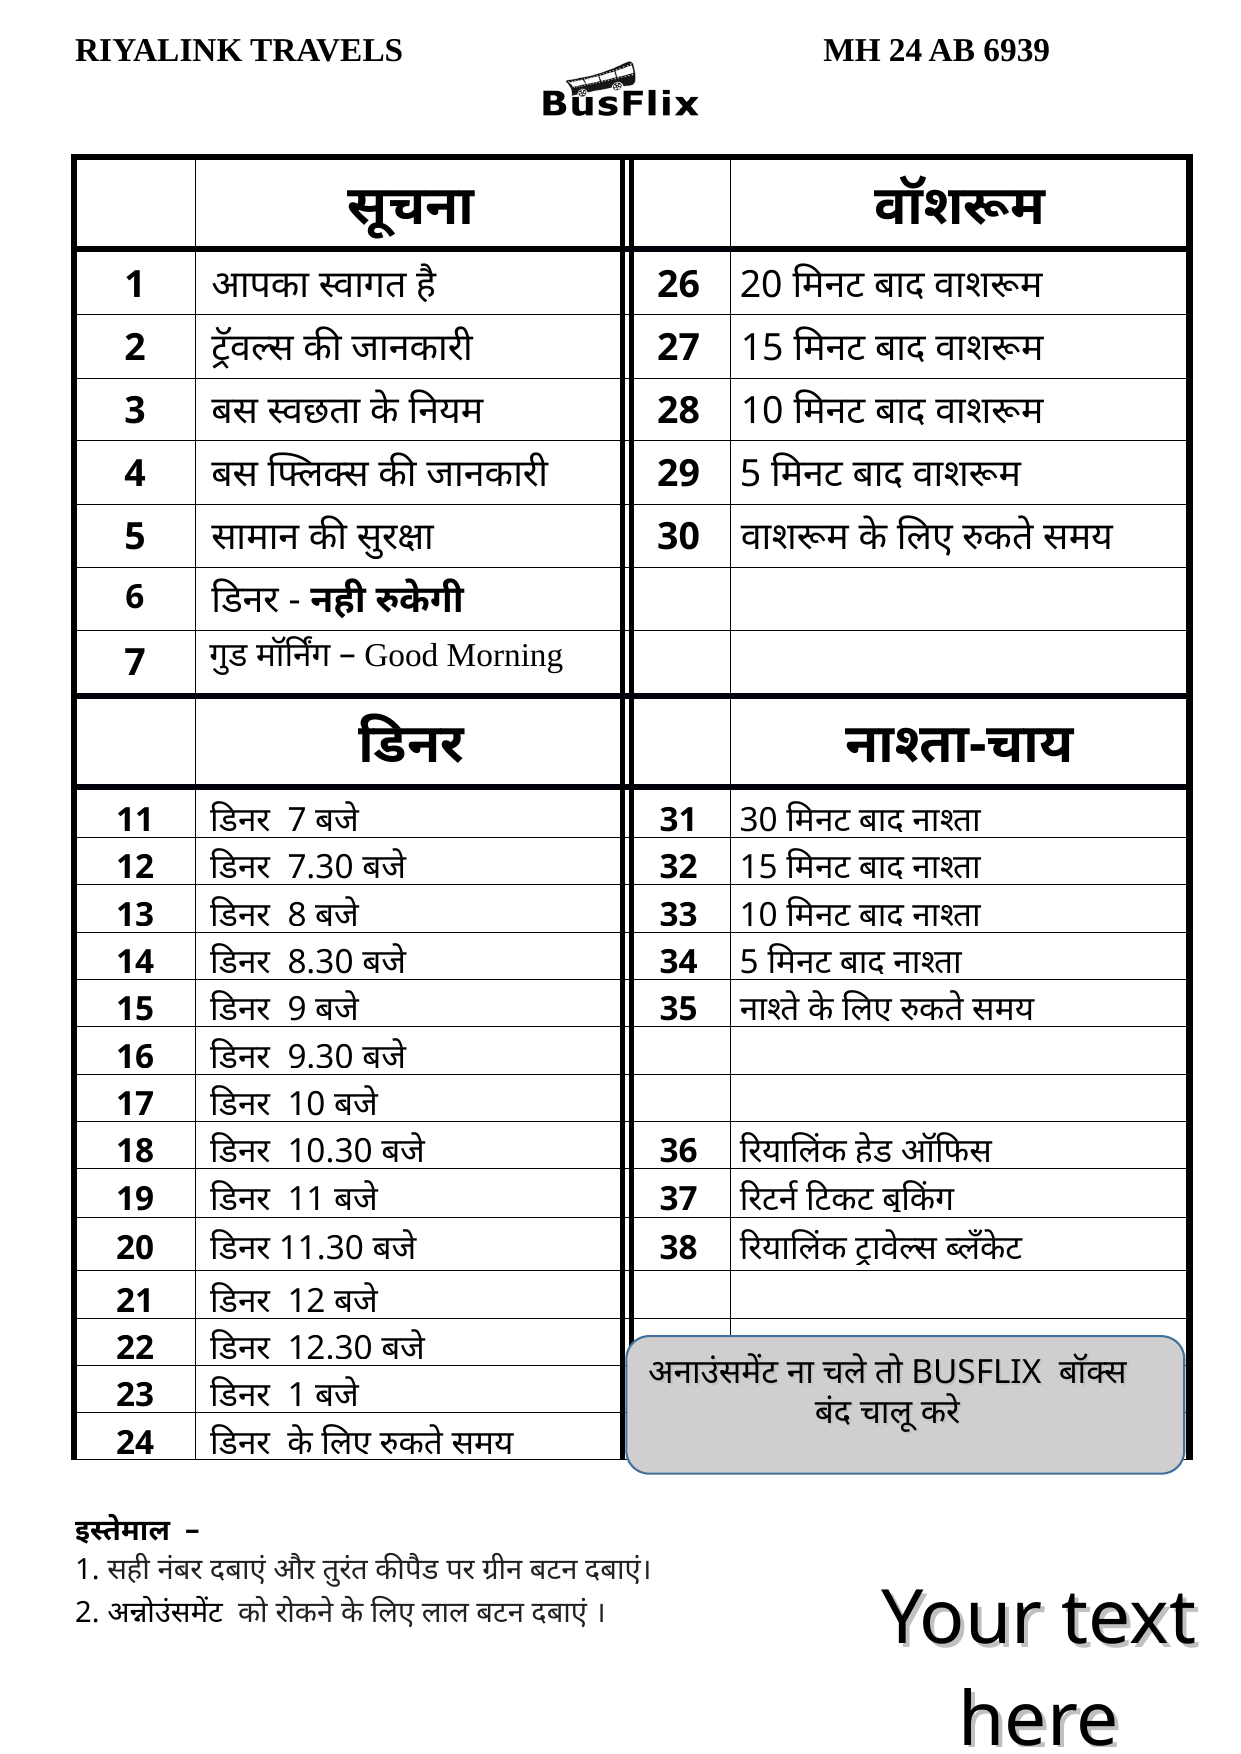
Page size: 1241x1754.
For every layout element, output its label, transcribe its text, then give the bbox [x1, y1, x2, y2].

table_cell डिनर - नही रुकेगी [196, 568, 620, 629]
table_cell 12 [77, 838, 195, 884]
table_cell नाश्ता-चाय [731, 699, 1186, 784]
table_cell 20 मिनट बाद वाशरूम [731, 252, 1186, 314]
table_cell 33 [634, 885, 730, 932]
table_cell डिनर 7.30 बजे [196, 838, 620, 884]
table_cell 16 [77, 1027, 195, 1073]
table_cell डिनर [196, 699, 620, 784]
table_cell 10 मिनट बाद वाशरूम [731, 379, 1186, 440]
table_cell डिनर 12 बजे [196, 1271, 620, 1317]
table_cell 13 [77, 885, 195, 932]
table_cell [77, 699, 195, 784]
table_cell 37 [634, 1169, 730, 1217]
table_cell [731, 1027, 1186, 1073]
text 1. सही नंबर दबाएं और तुरंत कीपैड पर ग्रीन बटन दबाएं। [75, 1548, 1165, 1592]
table_cell 14 [77, 933, 195, 979]
table_cell डिनर 10 बजे [196, 1075, 620, 1121]
table_cell 30 [634, 505, 730, 566]
table_cell [731, 568, 1186, 629]
table_cell गुड मॉर्निंग – Good Morning [196, 631, 620, 692]
table_cell रिटर्न टिकट बुकिंग [837, 1556, 1240, 1754]
table_cell 31 [634, 790, 730, 837]
table_cell डिनर 9.30 बजे [196, 1027, 620, 1073]
table_cell 2 [77, 315, 195, 377]
table_cell 34 [634, 933, 730, 979]
table_cell ट्रॅवल्स की जानकारी [196, 315, 620, 377]
table_cell 35 [634, 980, 730, 1026]
table_cell 23 [77, 1366, 195, 1412]
table_cell बस फ्लिक्स की जानकारी [196, 441, 620, 503]
table_cell 6 [77, 568, 195, 629]
table_cell 22 [77, 1319, 195, 1365]
table_cell 15 [77, 980, 195, 1026]
table_cell 11 [77, 790, 195, 837]
table_cell 17 [77, 1075, 195, 1121]
table_cell 19 [77, 1169, 195, 1217]
table_cell 7 [77, 631, 195, 692]
table_header [77, 160, 195, 246]
table_cell [634, 699, 730, 784]
table_cell डिनर 11 बजे [196, 1169, 620, 1217]
table_cell [731, 1075, 1186, 1121]
table_cell 28 [634, 379, 730, 440]
table_cell 21 [77, 1271, 195, 1317]
table_cell 38 [634, 1218, 730, 1270]
table_cell 24 [77, 1413, 195, 1459]
table_cell डिनर 8.30 बजे [196, 933, 620, 979]
table_cell 18 [77, 1122, 195, 1168]
table_cell 4 [77, 441, 195, 503]
table_cell 5 [77, 505, 195, 566]
table_cell बस स्वछता के नियम [196, 379, 620, 440]
text इस्तेमाल – [75, 1509, 1165, 1548]
table_cell 15 मिनट बाद वाशरूम [731, 315, 1186, 377]
table_cell 5 मिनट बाद नाश्ता [731, 933, 1186, 979]
table_cell 5 मिनट बाद वाशरूम [731, 441, 1186, 503]
table_cell 30 मिनट बाद नाश्ता [731, 790, 1186, 837]
table_cell 3 [77, 379, 195, 440]
table_cell डिनर 9 बजे [196, 980, 620, 1026]
table_cell 27 [634, 315, 730, 377]
table_cell [634, 1075, 730, 1121]
table_header सूचना [196, 160, 620, 246]
table_cell रियालिंक हेड ऑफिस [731, 1122, 1186, 1168]
table_cell सामान की सुरक्षा [196, 505, 620, 566]
table_cell [634, 1271, 730, 1317]
table_cell रिटर्न टिकट बुकिंग [731, 1169, 1186, 1217]
table_cell [634, 1027, 730, 1073]
text 2. अन्नोउंसमेंट को रोकने के लिए लाल बटन दबाएं । [75, 1592, 837, 1634]
table_cell [731, 1319, 1186, 1354]
table_cell 10 मिनट बाद नाश्ता [731, 885, 1186, 932]
table_cell 15 मिनट बाद नाश्ता [731, 838, 1186, 884]
table_header [634, 160, 730, 246]
table_cell 32 [634, 838, 730, 884]
table_cell डिनर 11.30 बजे [196, 1218, 620, 1270]
table_cell रियालिंक ट्रावेल्स ब्लॅंकेट [731, 1218, 1186, 1270]
table_cell डिनर 10.30 बजे [196, 1122, 620, 1168]
table_cell [634, 568, 730, 629]
table_cell 20 [77, 1218, 195, 1270]
table_cell 26 [634, 252, 730, 314]
table_cell [634, 631, 730, 692]
table_cell डिनर 1 बजे [196, 1366, 620, 1412]
table_cell 29 [634, 441, 730, 503]
table_cell [731, 631, 1186, 692]
table_cell डिनर 8 बजे [196, 885, 620, 932]
table_cell आपका स्वागत है [196, 252, 620, 314]
table_cell [634, 1319, 730, 1339]
table_cell [731, 1271, 1186, 1317]
table_header वॉशरूम [731, 160, 1186, 246]
table_cell 1 [77, 252, 195, 314]
table_cell डिनर 7 बजे [196, 790, 620, 837]
table_cell डिनर के लिए रुकते समय [196, 1413, 620, 1459]
table_cell 36 [634, 1122, 730, 1168]
table_cell डिनर 12.30 बजे [196, 1319, 620, 1365]
table_cell नाश्ते के लिए रुकते समय [731, 980, 1186, 1026]
table_cell वाशरूम के लिए रुकते समय [731, 505, 1186, 566]
